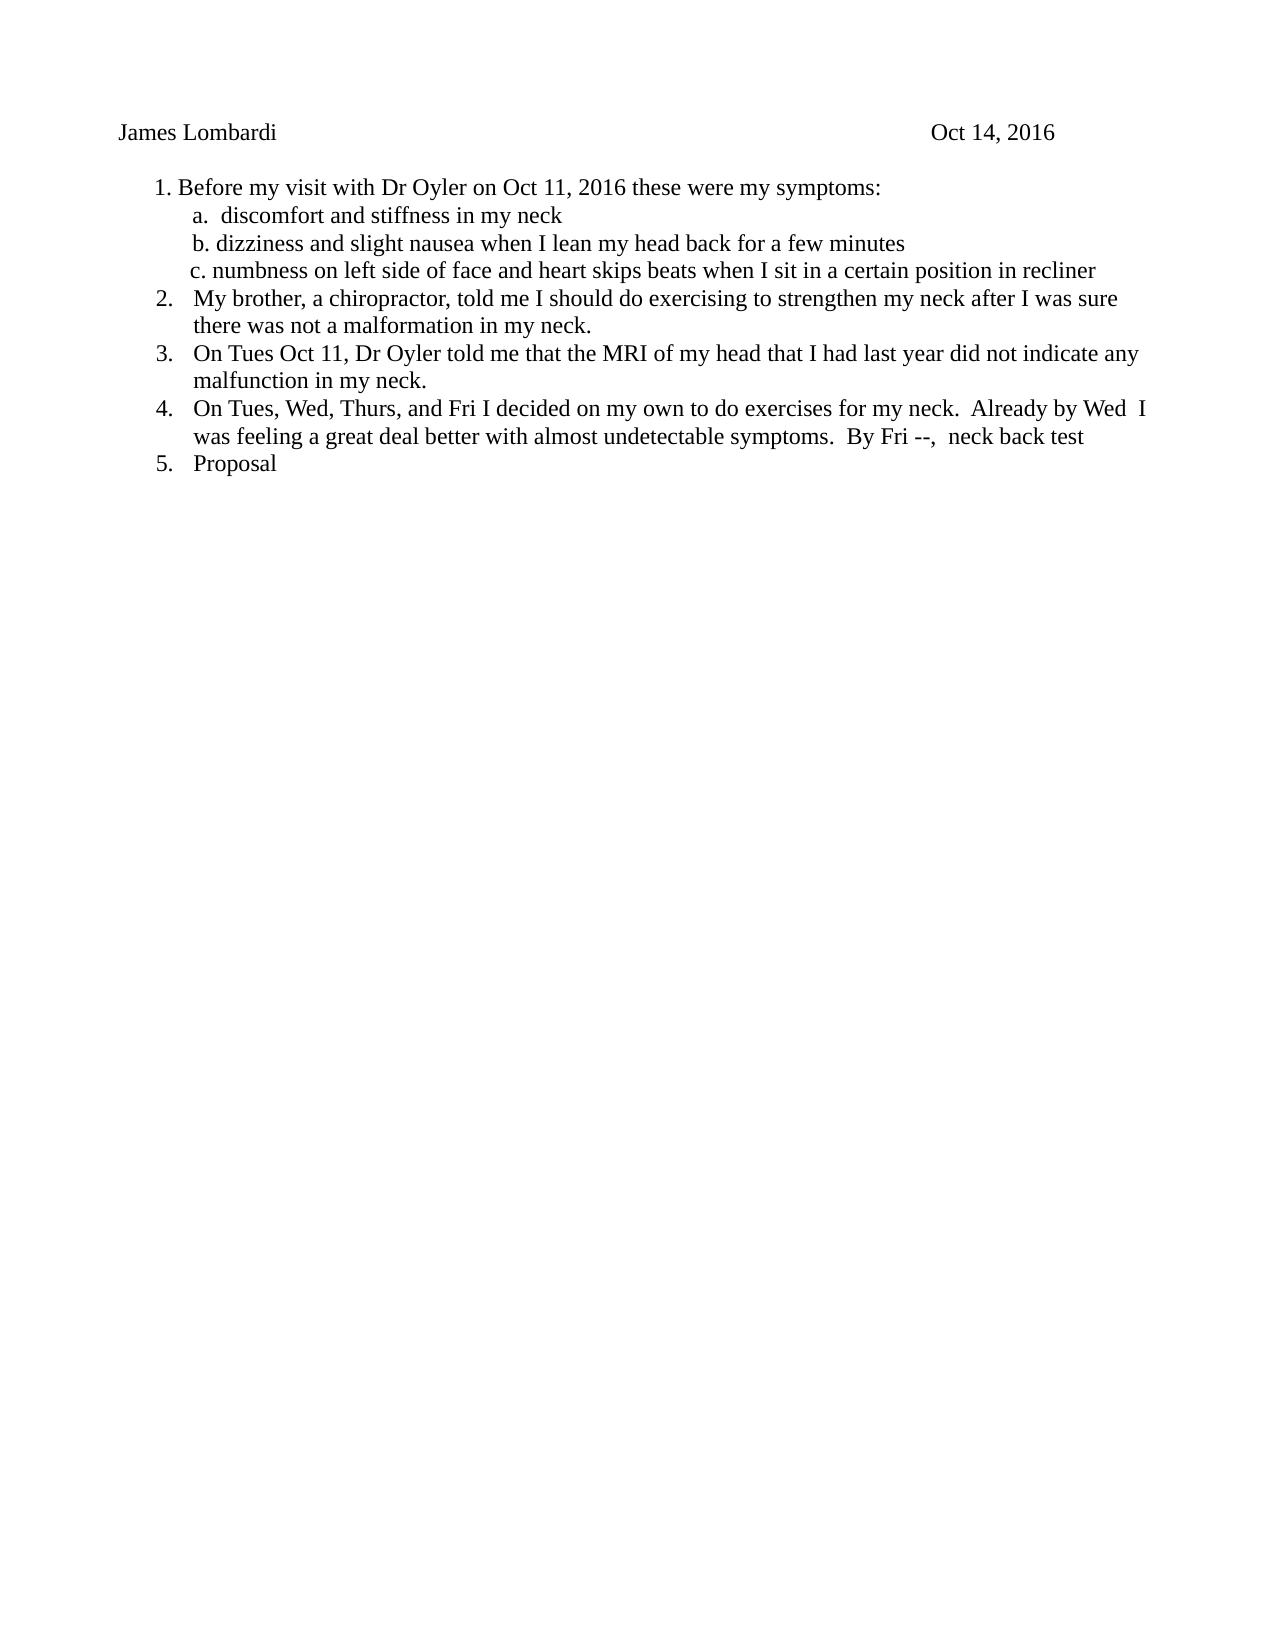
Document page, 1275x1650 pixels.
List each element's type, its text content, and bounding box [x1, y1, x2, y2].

list On Tues Oct 11, Dr Oyler told me that the MRI of my head that I had last year did not indicate any malfunction in my neck. [156, 339, 1157, 394]
text c. numbness on left side of face and heart skips beats when I sit in a certain position in recliner [118, 256, 1157, 284]
list Proposal [156, 449, 1157, 477]
list My brother, a chiropractor, told me I should do exercising to strengthen my neck after I was sure there was not a malformation in my neck. [156, 284, 1157, 339]
text 1. Before my visit with Dr Oyler on Oct 11, 2016 these were my symptoms: [118, 173, 1157, 201]
text a. discomfort and stiffness in my neck [118, 201, 1157, 228]
text James Lombardi Oct 14, 2016 [118, 118, 1157, 146]
text b. dizziness and slight nausea when I lean my head back for a few minutes [118, 228, 1157, 256]
list On Tues, Wed, Thurs, and Fri I decided on my own to do exercises for my neck. Already by Wed I was feeling a great deal better with almost undetectable symptoms. By Fri --, neck back test [156, 394, 1157, 449]
